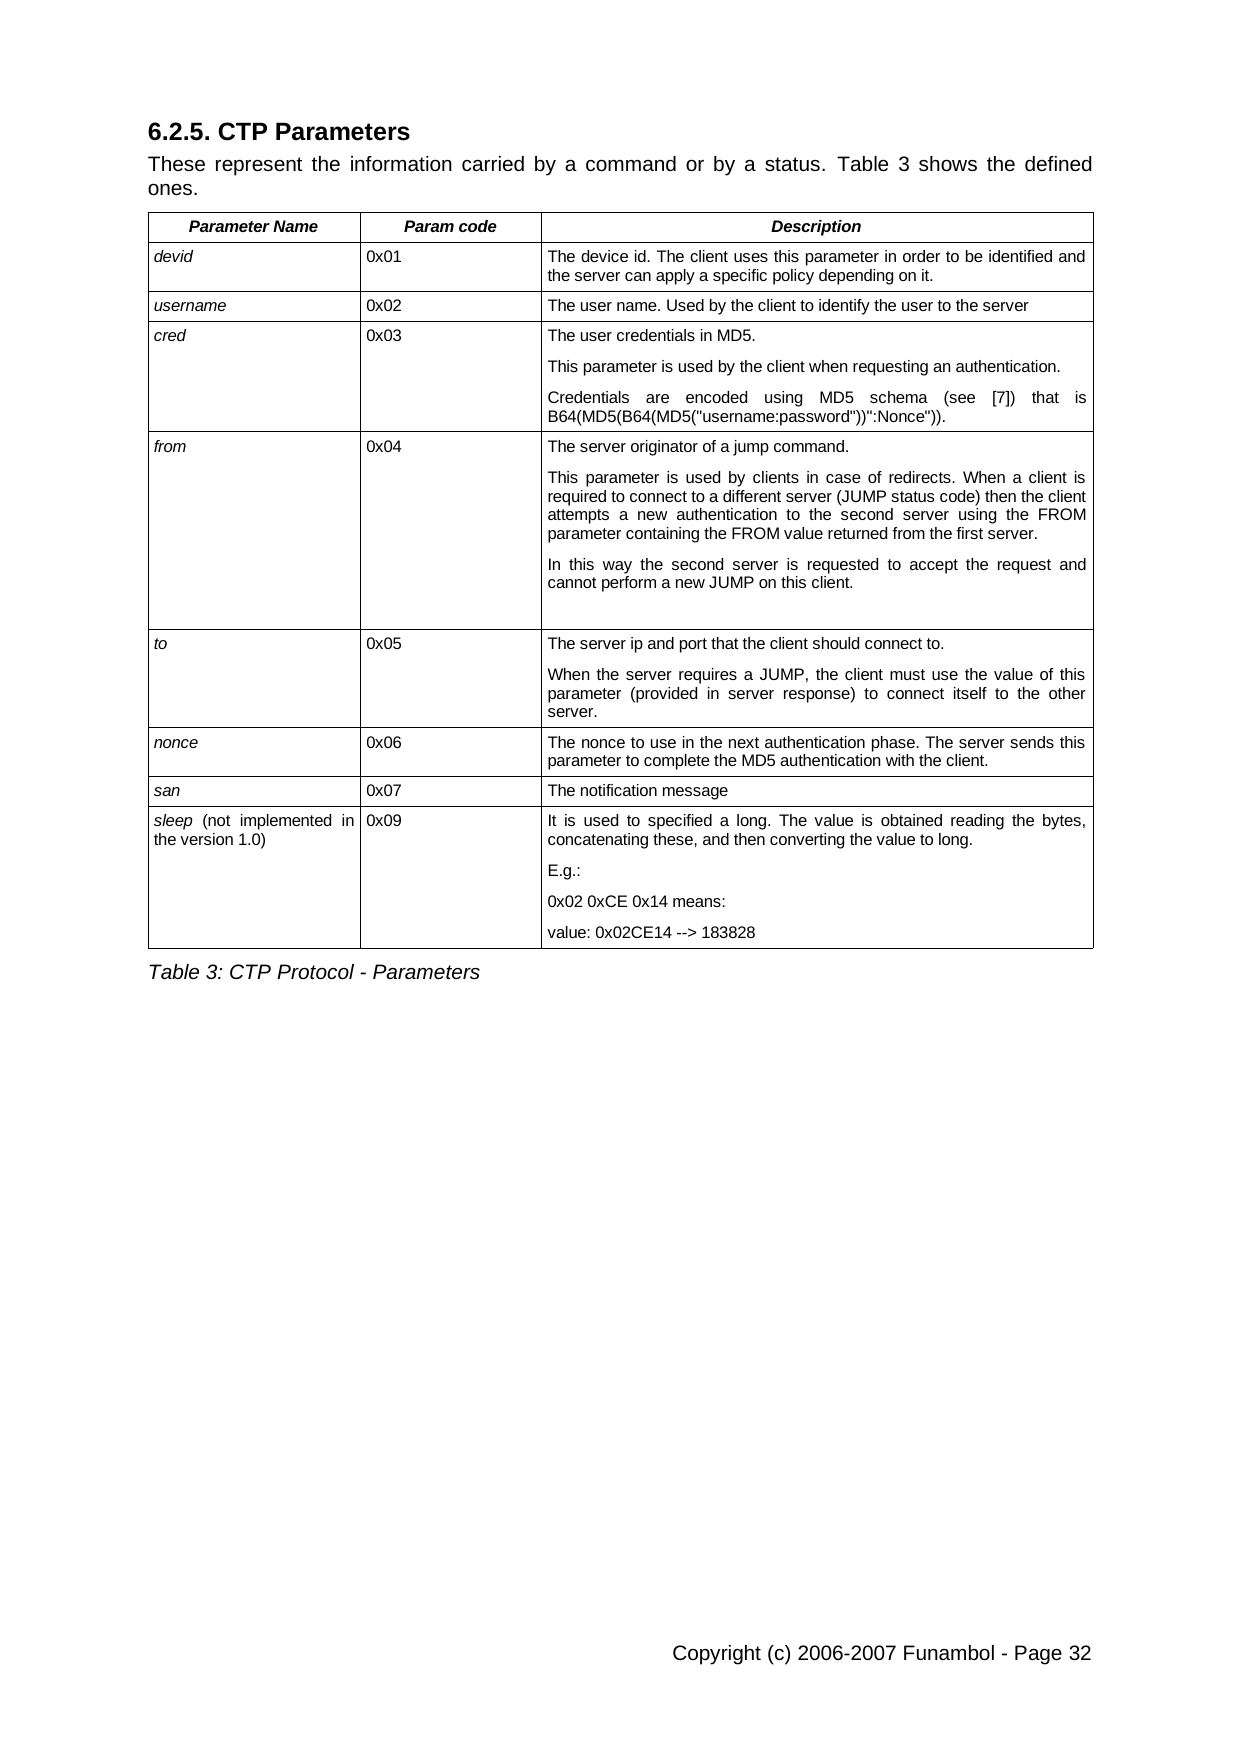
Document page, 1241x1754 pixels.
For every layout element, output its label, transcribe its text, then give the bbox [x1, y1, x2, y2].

table_cell 0x04 [361, 432, 541, 629]
table_cell The user credentials in MD5. This parameter is used by the client when requesting an authentication. Credentials are encoded using MD5 schema (see [7]) that is B64(MD5(B64(MD5("username:password"))":Nonce")). [542, 322, 1093, 431]
table_cell 0x06 [361, 728, 541, 776]
table_cell The notification message [542, 777, 1093, 806]
table_cell The server originator of a jump command. This parameter is used by clients in case of redirects. When a client is required to connect to a different server (JUMP status code) then the client attempts a new authentication to the second server using the FROM parameter containing the FROM value returned from the first server. In this way the second server is requested to accept the request and cannot perform a new JUMP on this client. [542, 432, 1093, 629]
text Table 3: CTP Protocol - Parameters [148, 960, 1093, 984]
table_cell to [149, 630, 360, 727]
table_cell 0x09 [361, 807, 541, 948]
table_cell It is used to specified a long. The value is obtained reading the bytes, concatenating these, and then converting the value to long. E.g.: 0x02 0xCE 0x14 means: value: 0x02CE14 --> 183828 [542, 807, 1093, 948]
table_cell The user name. Used by the client to identify the user to the server [542, 292, 1093, 321]
table_cell sleep (not implemented in the version 1.0) [149, 807, 360, 948]
table_cell san [149, 777, 360, 806]
table_cell The nonce to use in the next authentication phase. The server sends this parameter to complete the MD5 authentication with the client. [542, 728, 1093, 776]
table_cell The server ip and port that the client should connect to. When the server requires a JUMP, the client must use the value of this parameter (provided in server response) to connect itself to the other server. [542, 630, 1093, 727]
table_header Description [542, 213, 1093, 242]
table_cell 0x02 [361, 292, 541, 321]
subtitle CTP Parameters [148, 118, 1093, 146]
table_cell cred [149, 322, 360, 431]
table_cell devid [149, 243, 360, 291]
table_cell nonce [149, 728, 360, 776]
table_header Parameter Name [149, 213, 360, 242]
table_cell 0x01 [361, 243, 541, 291]
table_cell from [149, 432, 360, 629]
table_cell username [149, 292, 360, 321]
table_cell The device id. The client uses this parameter in order to be identified and the server can apply a specific policy depending on it. [542, 243, 1093, 291]
table_header Param code [361, 213, 541, 242]
text These represent the information carried by a command or by a status. Table 3 shows the defined ones. [148, 152, 1093, 199]
table_cell 0x07 [361, 777, 541, 806]
table_cell 0x05 [361, 630, 541, 727]
table_cell 0x03 [361, 322, 541, 431]
